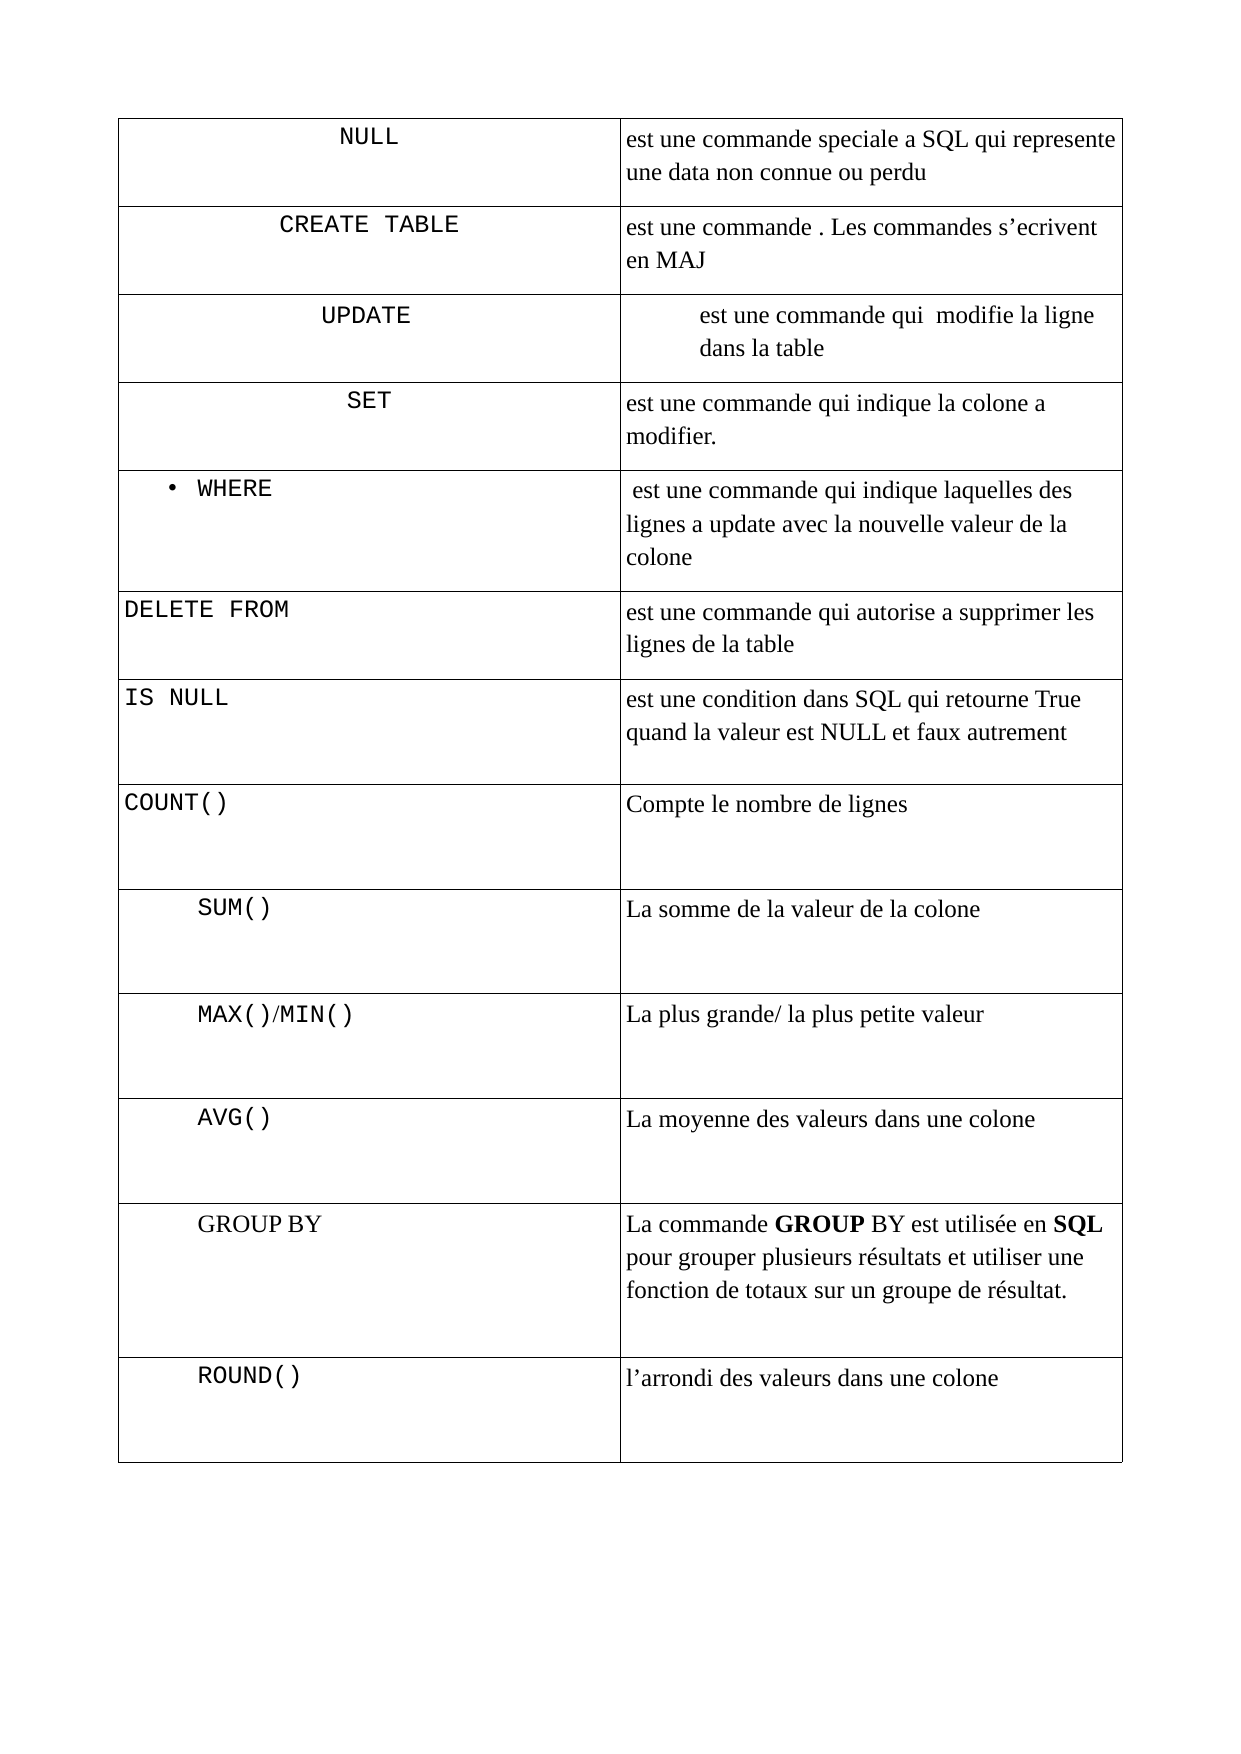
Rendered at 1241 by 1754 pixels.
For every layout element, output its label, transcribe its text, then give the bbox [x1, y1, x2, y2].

table_cell La commande GROUP BY est utilisée en SQL pour grouper plusieurs résultats et utiliser une fonction de totaux sur un groupe de résultat. [621, 1204, 1122, 1357]
table_cell La plus grande/ la plus petite valeur [621, 994, 1122, 1098]
table_cell IS NULL [119, 680, 620, 783]
table_cell UPDATE [119, 295, 620, 382]
table_cell est une commande qui indique la colone a modifier. [621, 383, 1122, 470]
table_cell MAX()/MIN() [119, 994, 620, 1098]
table_cell DELETE FROM [119, 592, 620, 679]
table_cell NULL [119, 119, 620, 206]
table_cell CREATE TABLE [119, 207, 620, 294]
table_cell La somme de la valeur de la colone [621, 890, 1122, 993]
table_cell COUNT() [119, 785, 620, 888]
table_cell est une commande . Les commandes s’ecrivent en MAJ [621, 207, 1122, 294]
table_cell est une condition dans SQL qui retourne True quand la valeur est NULL et faux autrement [621, 680, 1122, 783]
table_cell l’arrondi des valeurs dans une colone [621, 1358, 1122, 1462]
table_cell GROUP BY [119, 1204, 620, 1357]
table_cell est une commande qui modifie la ligne dans la table [621, 295, 1122, 382]
table_cell est une commande qui autorise a supprimer les lignes de la table [621, 592, 1122, 679]
table_cell Compte le nombre de lignes [621, 785, 1122, 888]
table_cell est une commande qui indique laquelles des lignes a update avec la nouvelle valeur de la colone [621, 471, 1122, 591]
table_cell AVG() [119, 1099, 620, 1203]
table_cell SUM() [119, 890, 620, 993]
table_cell WHERE [119, 471, 620, 591]
table_cell La moyenne des valeurs dans une colone [621, 1099, 1122, 1203]
table_cell SET [119, 383, 620, 470]
table_cell ROUND() [119, 1358, 620, 1462]
table_cell est une commande speciale a SQL qui represente une data non connue ou perdu [621, 119, 1122, 206]
